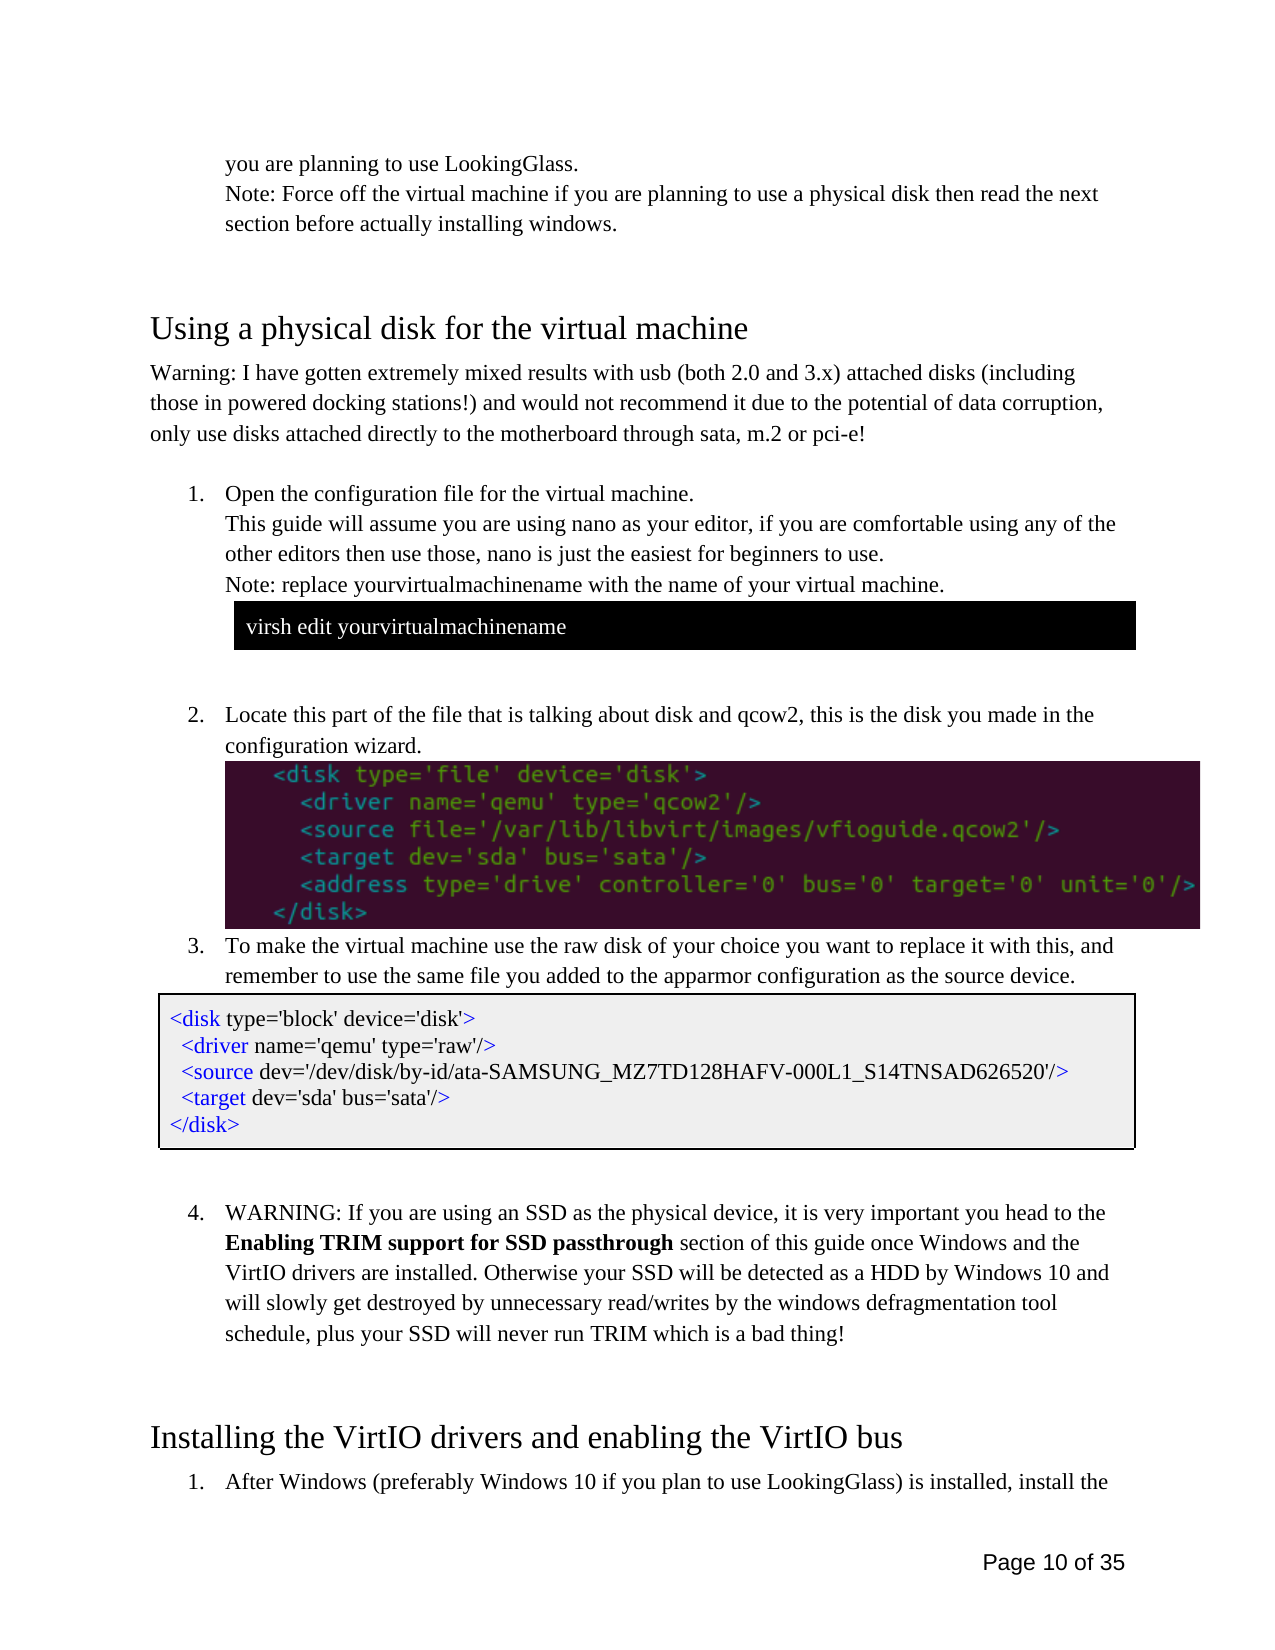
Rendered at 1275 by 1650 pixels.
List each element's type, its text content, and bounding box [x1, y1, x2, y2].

list Locate this part of the file that is talking about disk and qcow2, this is the disk you made in the configuration wizard. [187, 701, 1125, 928]
table_cell [160, 1150, 1134, 1197]
list To make the virtual machine use the raw disk of your choice you want to replace it with this, and remember to use the same file you added to the apparmor configuration as the source device. [187, 932, 1125, 989]
list you are planning to use LookingGlass. Note: Force off the virtual machine if you are planning to use a physical disk then read the next section before actually installing windows. [187, 150, 1125, 237]
table_header <disk type='block' device='disk'> <driver name='qemu' type='raw'/> <source dev='/dev/disk/by-id/ata-SAMSUNG_MZ7TD128HAFV-000L1_S14TNSAD626520'/> <target dev='sda' bus='sata'/> </disk> [160, 995, 1134, 1147]
list Open the configuration file for the virtual machine. This guide will assume you are using nano as your editor, if you are comfortable using any of the other editors then use those, nano is just the easiest for beginners to use. Note: replace yourvirtualmachinename with the name of your virtual machine. [187, 480, 1125, 597]
picture [225, 761, 1200, 929]
table_header virsh edit yourvirtualmachinename [236, 603, 1134, 650]
list WARNING: If you are using an SSD as the physical device, it is very important you head to the Enabling TRIM support for SSD passthrough section of this guide once Windows and the VirtIO drivers are installed. Otherwise your SSD will be detected as a HDD by Windows 10 and will slowly get destroyed by unnecessary read/writes by the windows defragmentation tool schedule, plus your SSD will never run TRIM which is a bad thing! [187, 1199, 1125, 1376]
subtitle Using a physical disk for the virtual machine [150, 308, 1125, 347]
subtitle Installing the VirtIO drivers and enabling the VirtIO bus [150, 1418, 1125, 1456]
text Warning: I have gotten extremely mixed results with usb (both 2.0 and 3.x) attached disks (including those in powered docking stations!) and would not recommend it due to the potential of data corruption, only use disks attached directly to the motherboard through sata, m.2 or pci-e! [150, 359, 1125, 446]
table_cell [236, 652, 1134, 699]
list After Windows (preferably Windows 10 if you plan to use LookingGlass) is installed, install the [187, 1468, 1125, 1495]
